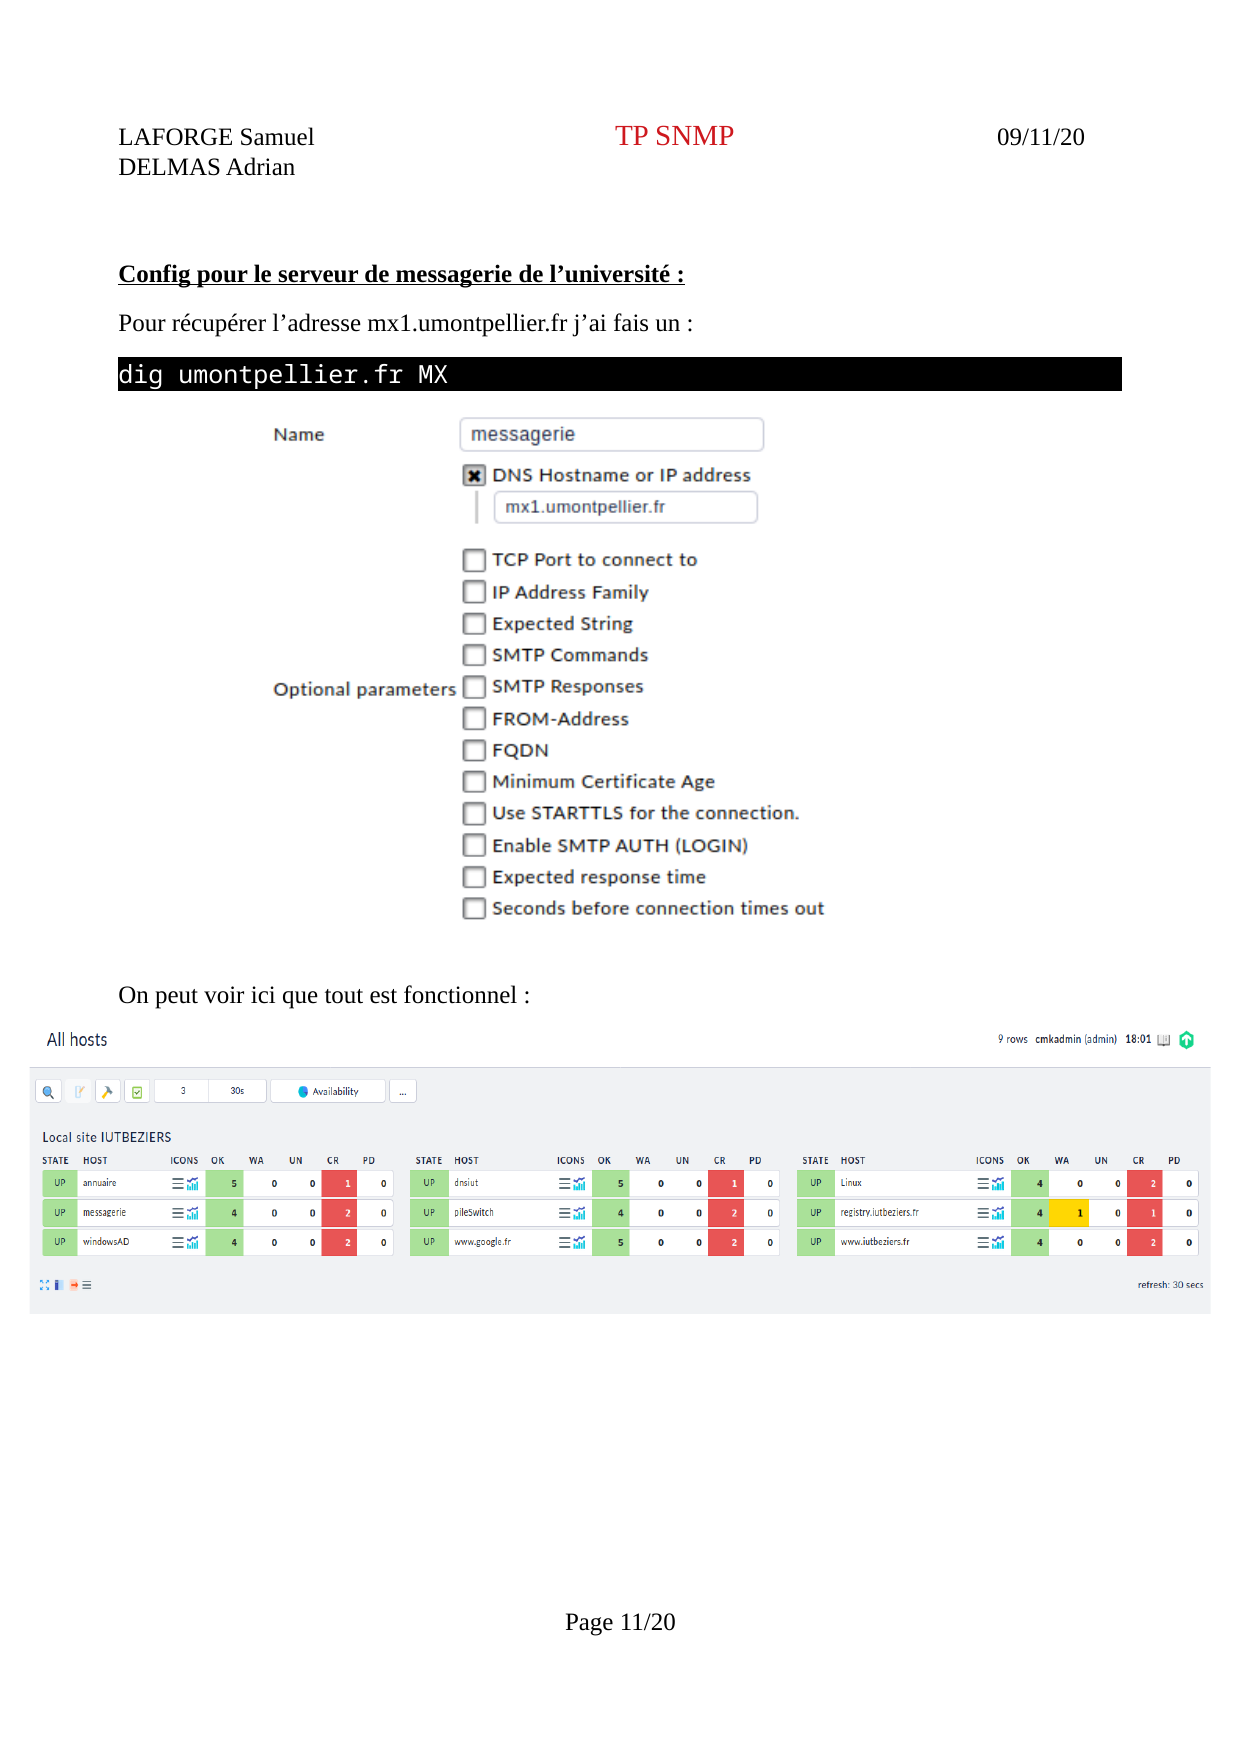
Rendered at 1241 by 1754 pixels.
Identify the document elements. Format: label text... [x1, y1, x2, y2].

text Config pour le serveur de messagerie de l’université : [118, 259, 1122, 288]
text Pour récupérer l’adresse mx1.umontpellier.fr j’ai fais un : [118, 308, 1122, 337]
text dig umontpellier.fr MX [118, 357, 1122, 391]
picture [244, 391, 996, 943]
picture [29, 1028, 1211, 1314]
text On peut voir ici que tout est fonctionnel : [118, 980, 1122, 1009]
